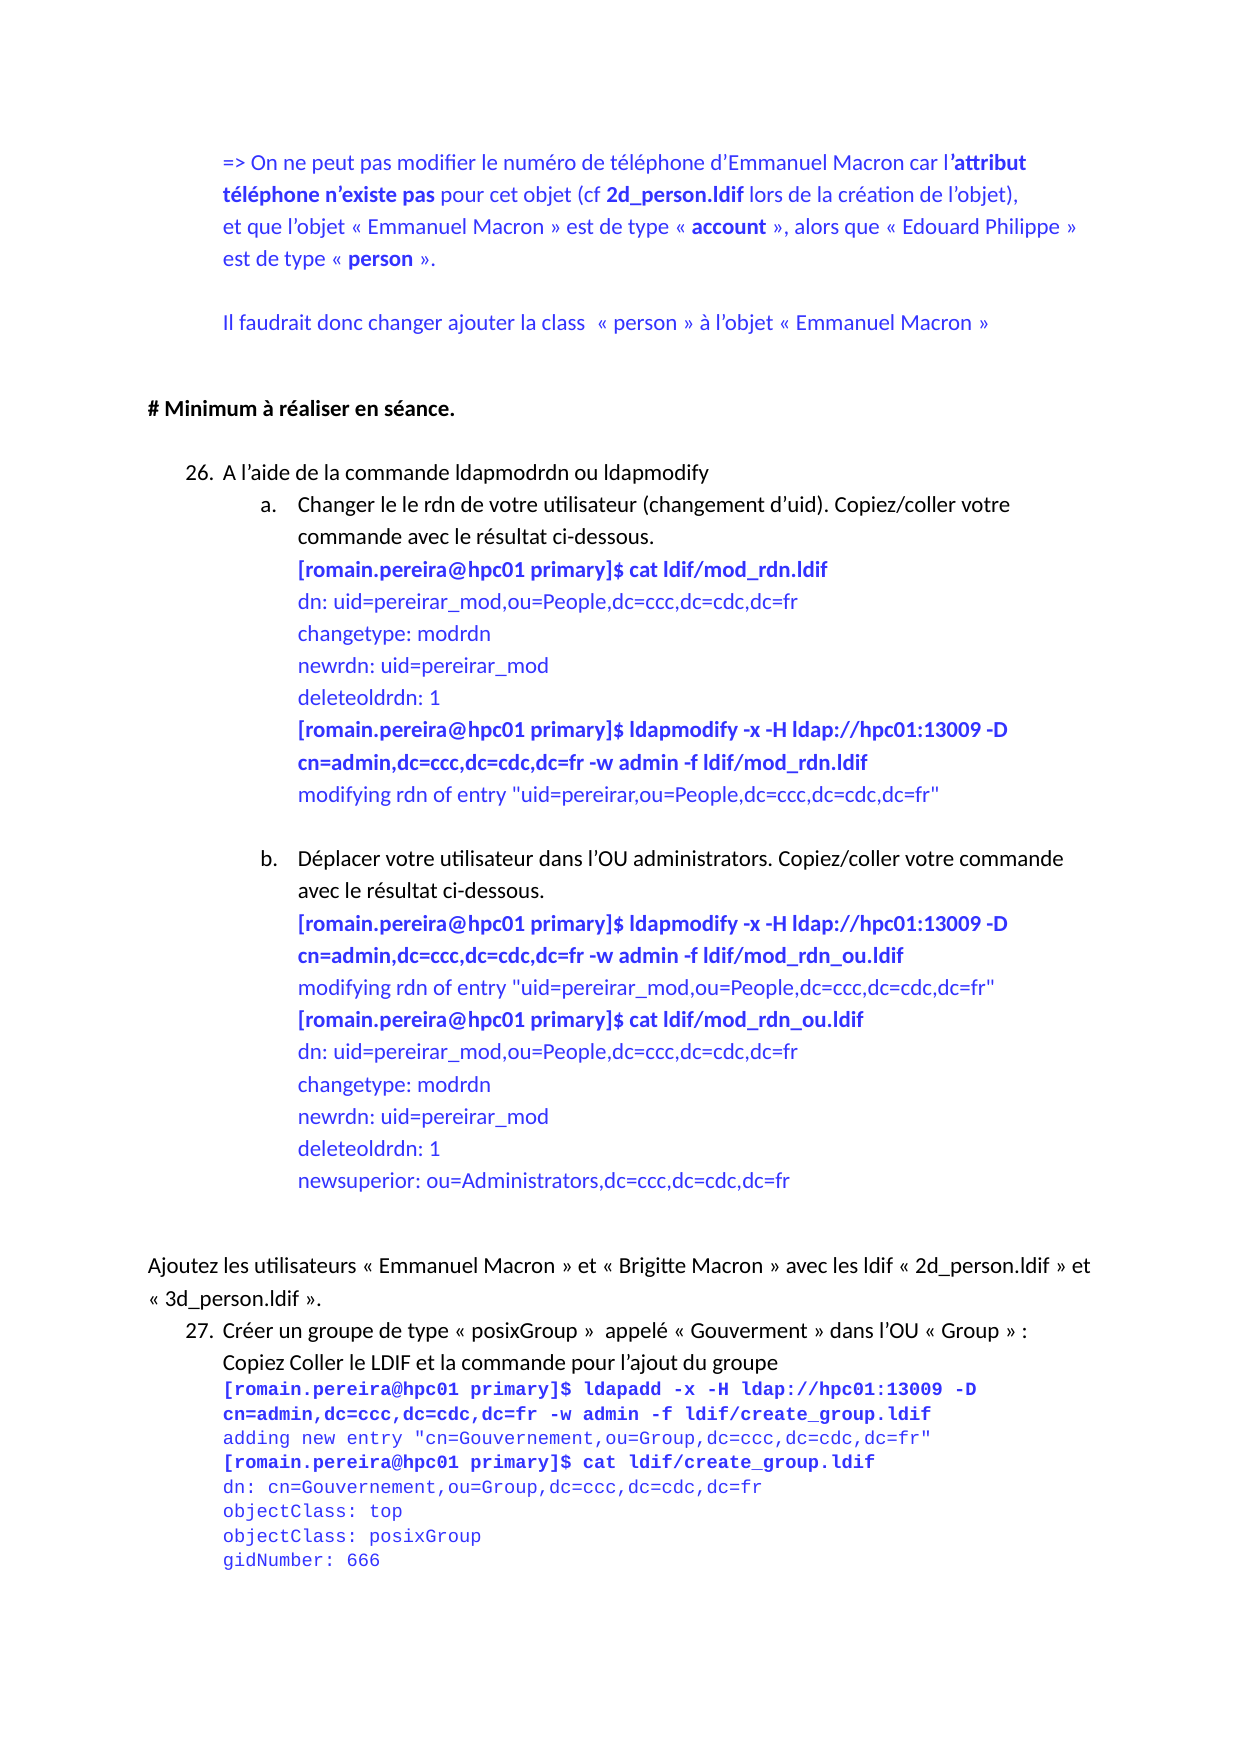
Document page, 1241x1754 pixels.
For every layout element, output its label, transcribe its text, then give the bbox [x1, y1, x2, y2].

list Changer le le rdn de votre utilisateur (changement d’uid). Copiez/coller votre commande avec le résultat ci-dessous. [260, 490, 1093, 551]
list [romain.pereira@hpc01 primary]$ cat ldif/create_group.ldif [185, 1453, 1093, 1474]
list adding new entry "cn=Gouvernement,ou=Group,dc=ccc,dc=cdc,dc=fr" [185, 1429, 1093, 1450]
text Ajoutez les utilisateurs « Emmanuel Macron » et « Brigitte Macron » avec les ldif « 2d_person.ldif » et « 3d_person.ldif ». [148, 1251, 1093, 1312]
list gidNumber: 666 [185, 1551, 1093, 1572]
list dn: uid=pereirar_mod,ou=People,dc=ccc,dc=cdc,dc=fr [260, 587, 1093, 615]
list modifying rdn of entry "uid=pereirar_mod,ou=People,dc=ccc,dc=cdc,dc=fr" [260, 973, 1093, 1001]
list newrdn: uid=pereirar_mod [260, 1102, 1093, 1130]
list [romain.pereira@hpc01 primary]$ ldapmodify -x -H ldap://hpc01:13009 -D cn=admin,dc=ccc,dc=cdc,dc=fr -w admin -f ldif/mod_rdn_ou.ldif [260, 909, 1093, 969]
list Créer un groupe de type « posixGroup » appelé « Gouverment » dans l’OU « Group » : Copiez Coller le LDIF et la commande pour l’ajout du groupe [185, 1316, 1093, 1376]
list changetype: modrdn [260, 1070, 1093, 1098]
list [romain.pereira@hpc01 primary]$ ldapmodify -x -H ldap://hpc01:13009 -D cn=admin,dc=ccc,dc=cdc,dc=fr -w admin -f ldif/mod_rdn.ldif [260, 716, 1093, 776]
list [romain.pereira@hpc01 primary]$ ldapadd -x -H ldap://hpc01:13009 -D cn=admin,dc=ccc,dc=cdc,dc=fr -w admin -f ldif/create_group.ldif [185, 1380, 1093, 1426]
list A l’aide de la commande ldapmodrdn ou ldapmodify [185, 458, 1093, 486]
list Déplacer votre utilisateur dans l’OU administrators. Copiez/coller votre commande avec le résultat ci-dessous. [260, 844, 1093, 904]
list deleteoldrdn: 1 [260, 683, 1093, 711]
list [romain.pereira@hpc01 primary]$ cat ldif/mod_rdn_ou.ldif [260, 1005, 1093, 1033]
list dn: cn=Gouvernement,ou=Group,dc=ccc,dc=cdc,dc=fr [185, 1478, 1093, 1499]
list newrdn: uid=pereirar_mod [260, 651, 1093, 679]
text # Minimum à réaliser en séance. [148, 394, 1093, 454]
list objectClass: top [185, 1502, 1093, 1523]
list [romain.pereira@hpc01 primary]$ cat ldif/mod_rdn.ldif [260, 555, 1093, 583]
list deleteoldrdn: 1 [260, 1134, 1093, 1162]
list Il faudrait donc changer ajouter la class « person » à l’objet « Emmanuel Macron » [223, 308, 1093, 337]
list dn: uid=pereirar_mod,ou=People,dc=ccc,dc=cdc,dc=fr [260, 1037, 1093, 1066]
list => On ne peut pas modifier le numéro de téléphone d’Emmanuel Macron car l’attribut téléphone n’existe pas pour cet objet (cf 2d_person.ldif lors de la création de l’objet), [185, 148, 1093, 208]
list newsuperior: ou=Administrators,dc=ccc,dc=cdc,dc=fr [260, 1166, 1093, 1194]
list objectClass: posixGroup [185, 1526, 1093, 1548]
list modifying rdn of entry "uid=pereirar,ou=People,dc=ccc,dc=cdc,dc=fr" [260, 780, 1093, 808]
list changetype: modrdn [260, 619, 1093, 647]
list et que l’objet « Emmanuel Macron » est de type « account », alors que « Edouard Philippe » est de type « person ». [185, 212, 1093, 272]
